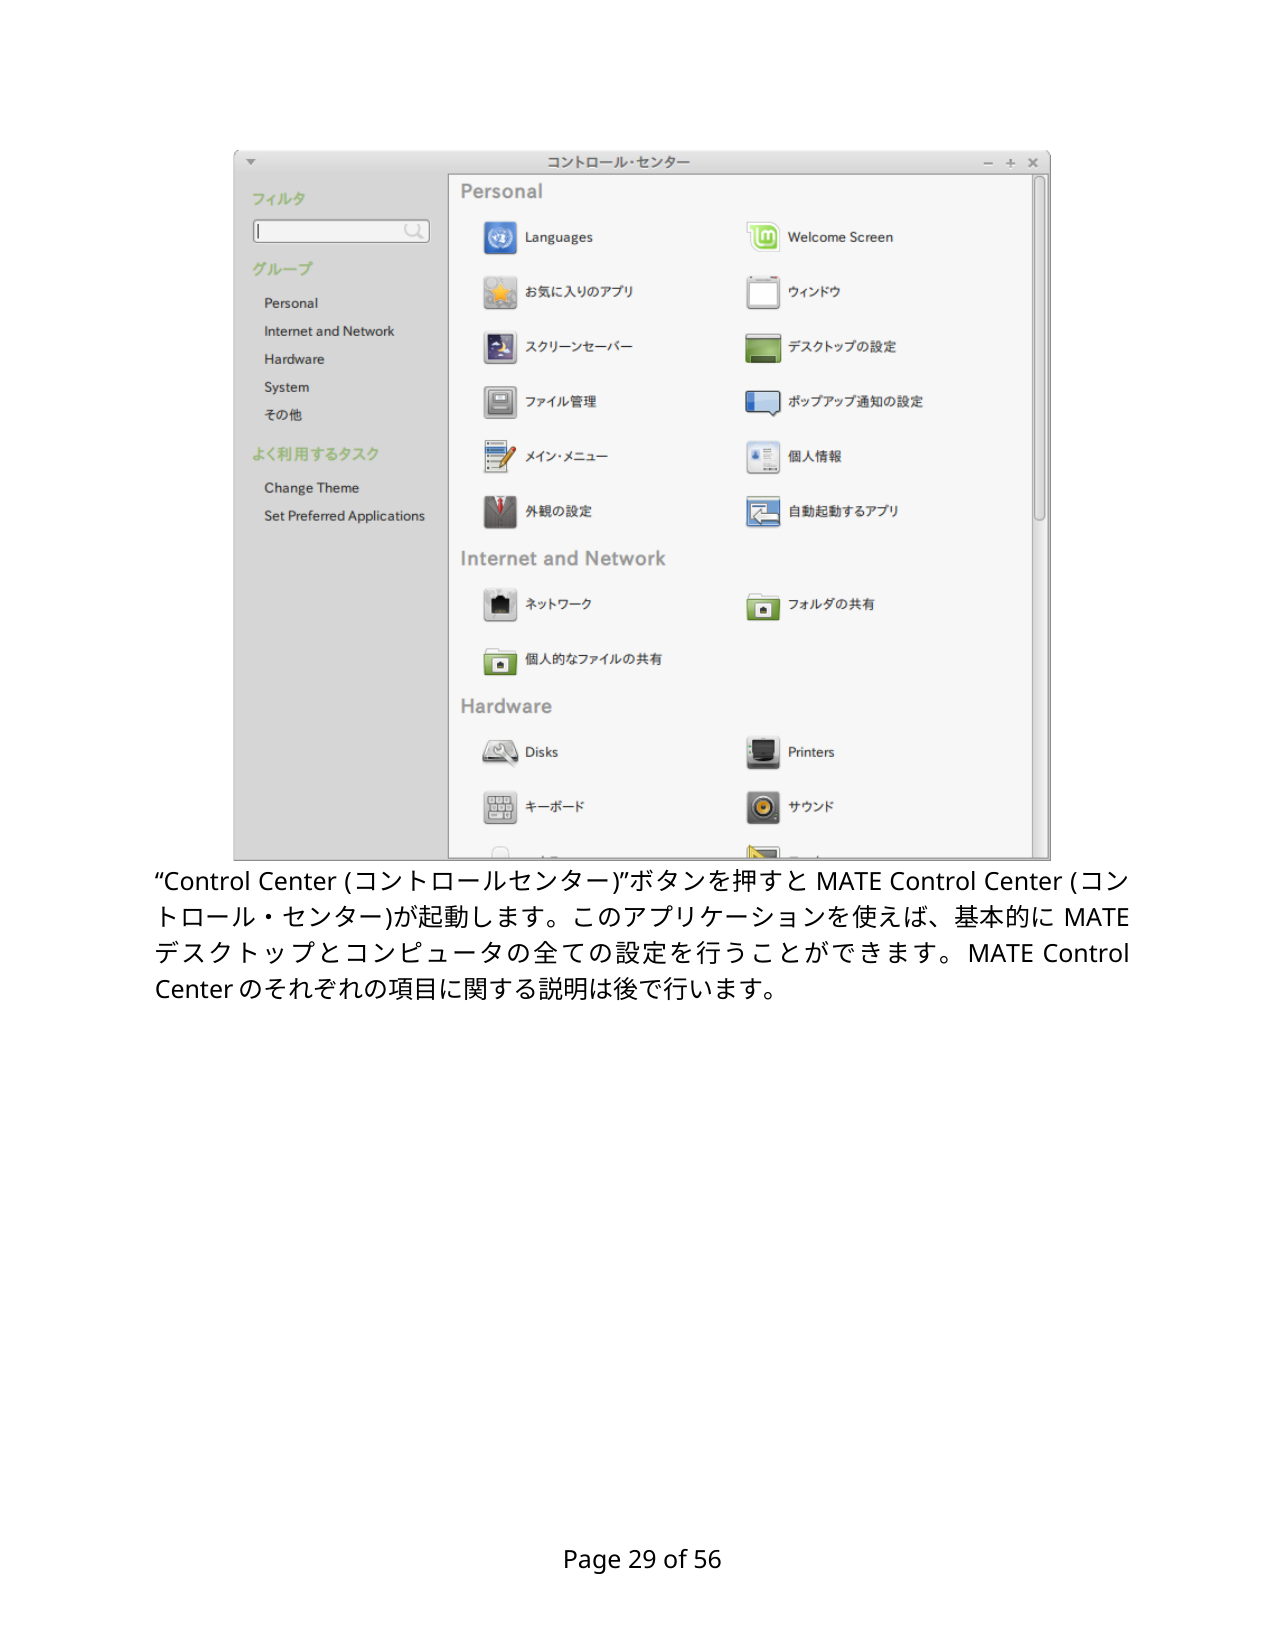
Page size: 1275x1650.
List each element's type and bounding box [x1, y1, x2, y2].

picture [233, 150, 1051, 861]
